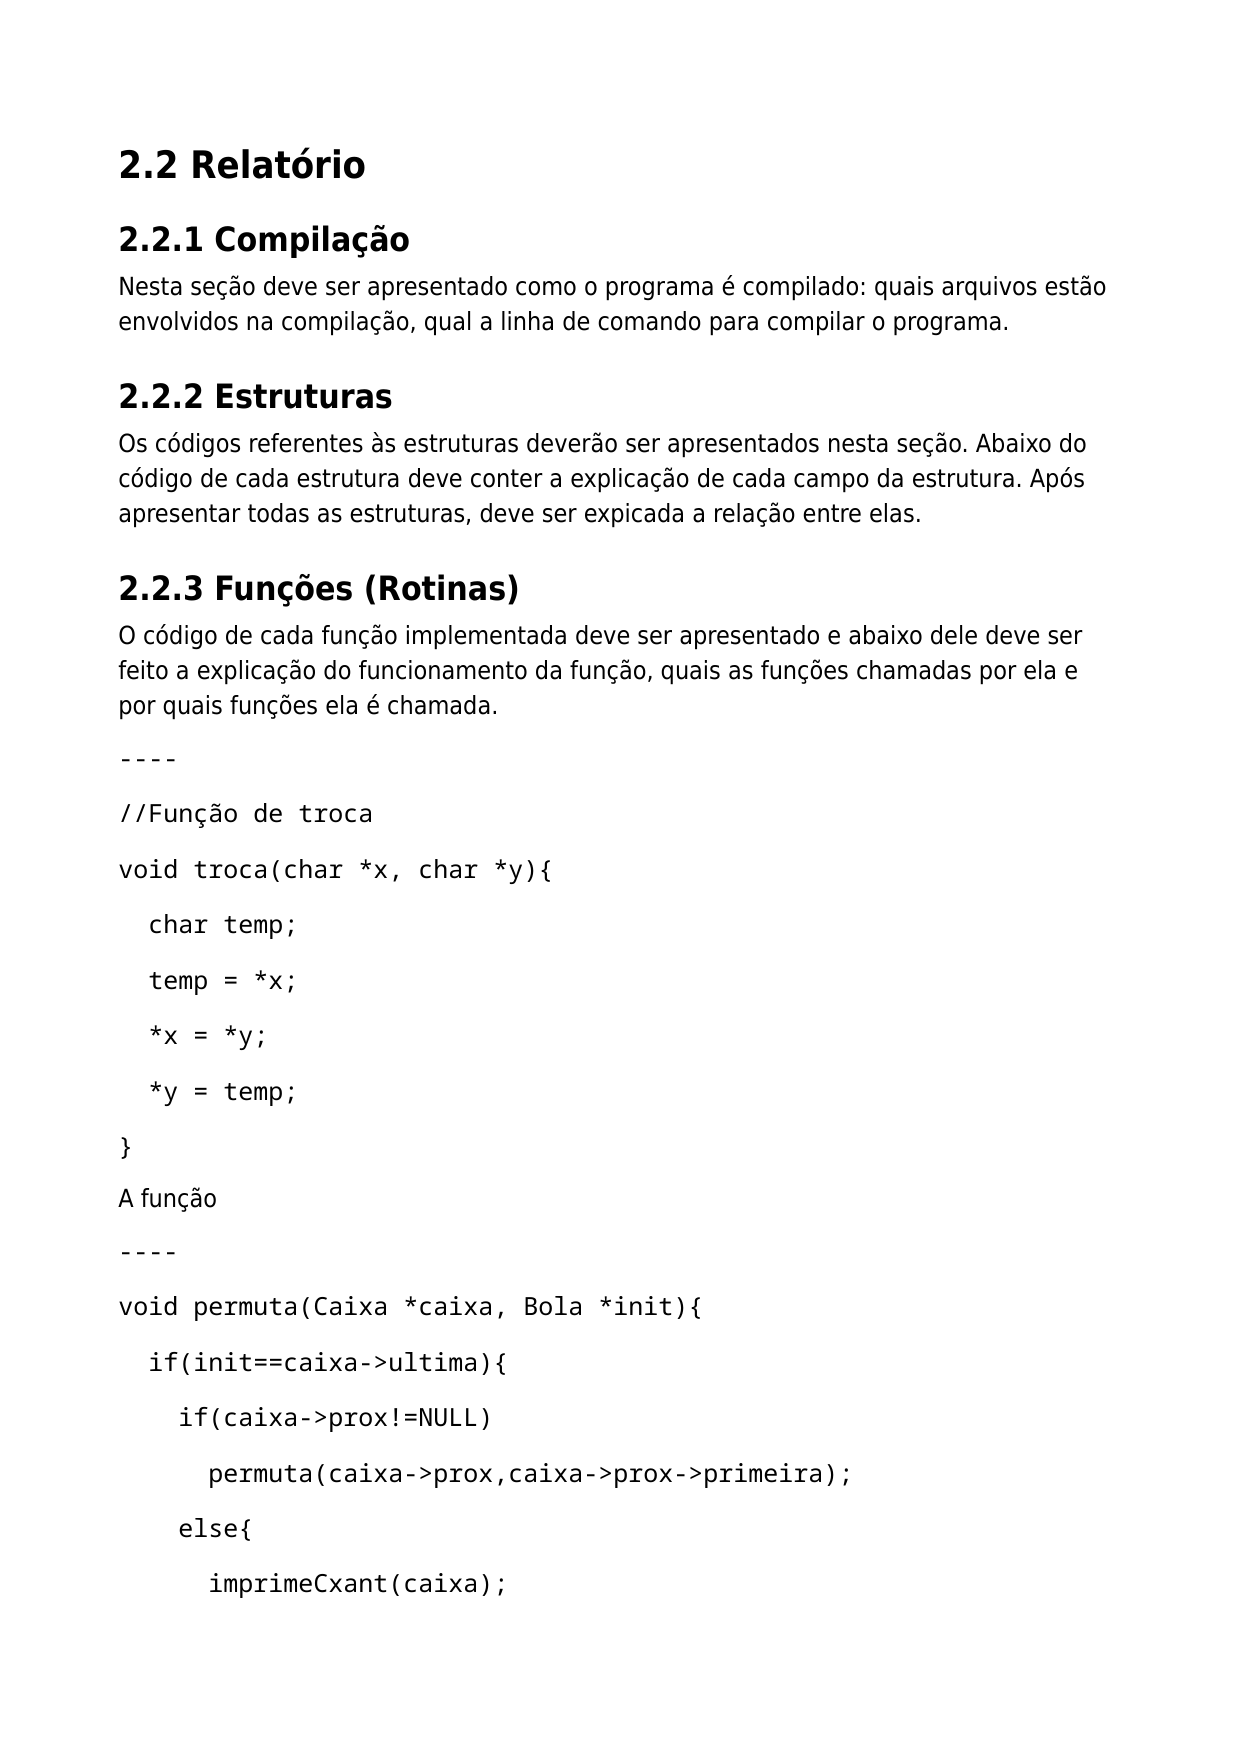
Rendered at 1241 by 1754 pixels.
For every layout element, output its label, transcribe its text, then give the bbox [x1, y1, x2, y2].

text *x = *y; [118, 1018, 1122, 1052]
text void permuta(Caixa *caixa, Bola *init){ [118, 1289, 1122, 1323]
text ---- [118, 1234, 1122, 1268]
subtitle 2.2.1 Compilação [118, 221, 1122, 260]
text } [118, 1129, 1122, 1163]
text ---- [118, 741, 1122, 775]
subtitle 2.2.3 Funções (Rotinas) [118, 569, 1122, 609]
text A função [118, 1184, 1122, 1213]
text permuta(caixa->prox,caixa->prox->primeira); [118, 1455, 1122, 1489]
subtitle 2.2.2 Estruturas [118, 378, 1122, 417]
text temp = *x; [118, 962, 1122, 996]
text //Função de troca [118, 796, 1122, 830]
text imprimeCxant(caixa); [118, 1566, 1122, 1600]
text Nesta seção deve ser apresentado como o programa é compilado: quais arquivos estão envolvidos na compilação, qual a linha de comando para compilar o programa. [118, 272, 1122, 336]
text if(init==caixa->ultima){ [118, 1344, 1122, 1378]
subtitle 2.2 Relatório [118, 143, 1122, 187]
text *y = temp; [118, 1073, 1122, 1107]
text Os códigos referentes às estruturas deverão ser apresentados nesta seção. Abaixo do código de cada estrutura deve conter a explicação de cada campo da estrutura. Após apresentar todas as estruturas, deve ser expicada a relação entre elas. [118, 429, 1122, 528]
text void troca(char *x, char *y){ [118, 852, 1122, 886]
text O código de cada função implementada deve ser apresentado e abaixo dele deve ser feito a explicação do funcionamento da função, quais as funções chamadas por ela e por quais funções ela é chamada. [118, 621, 1122, 720]
text char temp; [118, 907, 1122, 941]
text if(caixa->prox!=NULL) [118, 1400, 1122, 1434]
text else{ [118, 1511, 1122, 1545]
